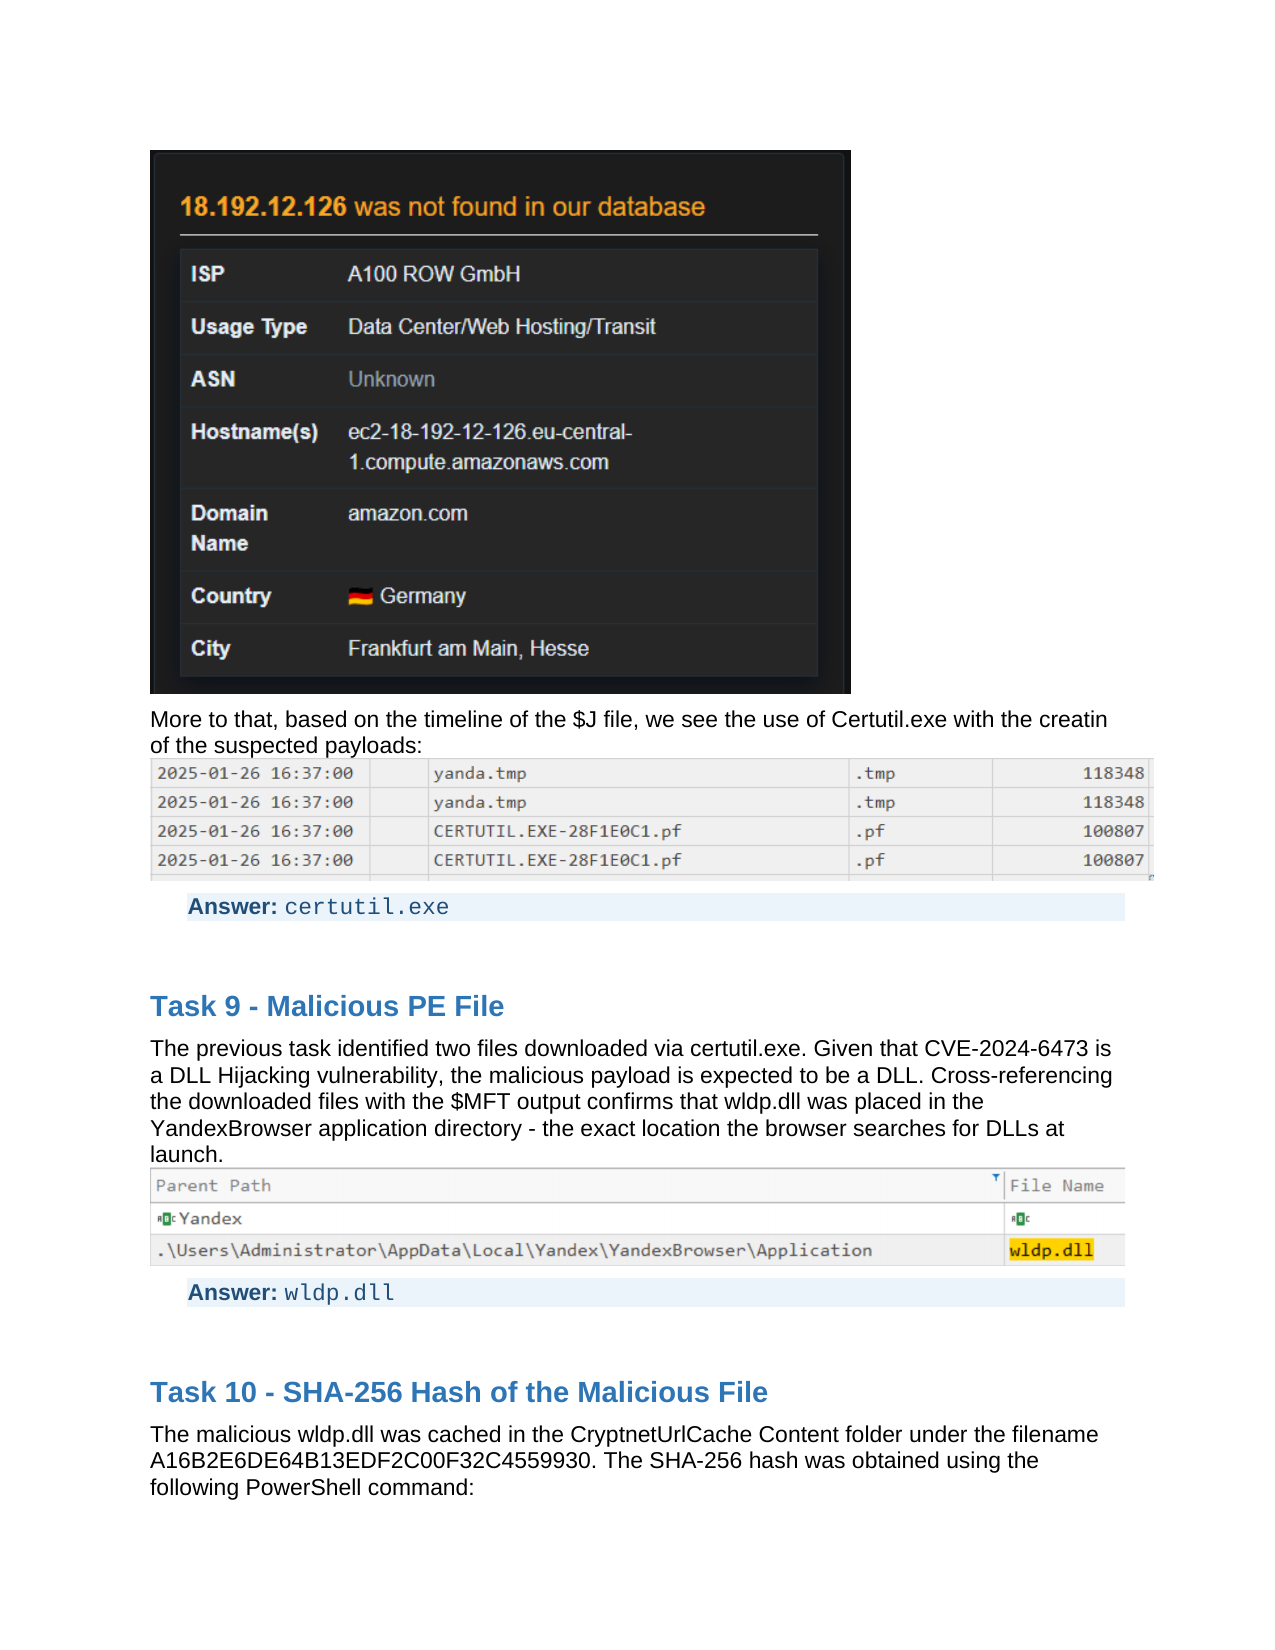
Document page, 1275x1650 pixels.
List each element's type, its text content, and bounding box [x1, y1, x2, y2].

picture [150, 758, 1154, 881]
picture [150, 150, 851, 694]
subtitle Task 9 - Malicious PE File [150, 989, 1125, 1023]
text The previous task identified two files downloaded via certutil.exe. Given that CVE-2024-6473 is a DLL Hijacking vulnerability, the malicious payload is expected to be a DLL. Cross-referencing the downloaded files with the $MFT output confirms that wldp.dll was placed in the YandexBrowser application directory - the exact location the browser searches for DLLs at launch. [150, 1035, 1125, 1167]
text Answer: wldp.dll [187, 1278, 1125, 1307]
text [851, 150, 1125, 694]
text The malicious wldp.dll was cached in the CryptnetUrlCache Content folder under the filename A16B2E6DE64B13EDF2C00F32C4559930. The SHA-256 hash was obtained using the following PowerShell command: [150, 1421, 1125, 1500]
text Answer: certutil.exe [187, 893, 1125, 921]
subtitle Task 10 - SHA-256 Hash of the Malicious File [150, 1375, 1125, 1408]
text More to that, based on the timeline of the $J file, we see the use of Certutil.exe with the creatin of the suspected payloads: [150, 706, 1125, 758]
picture [150, 1167, 1125, 1266]
